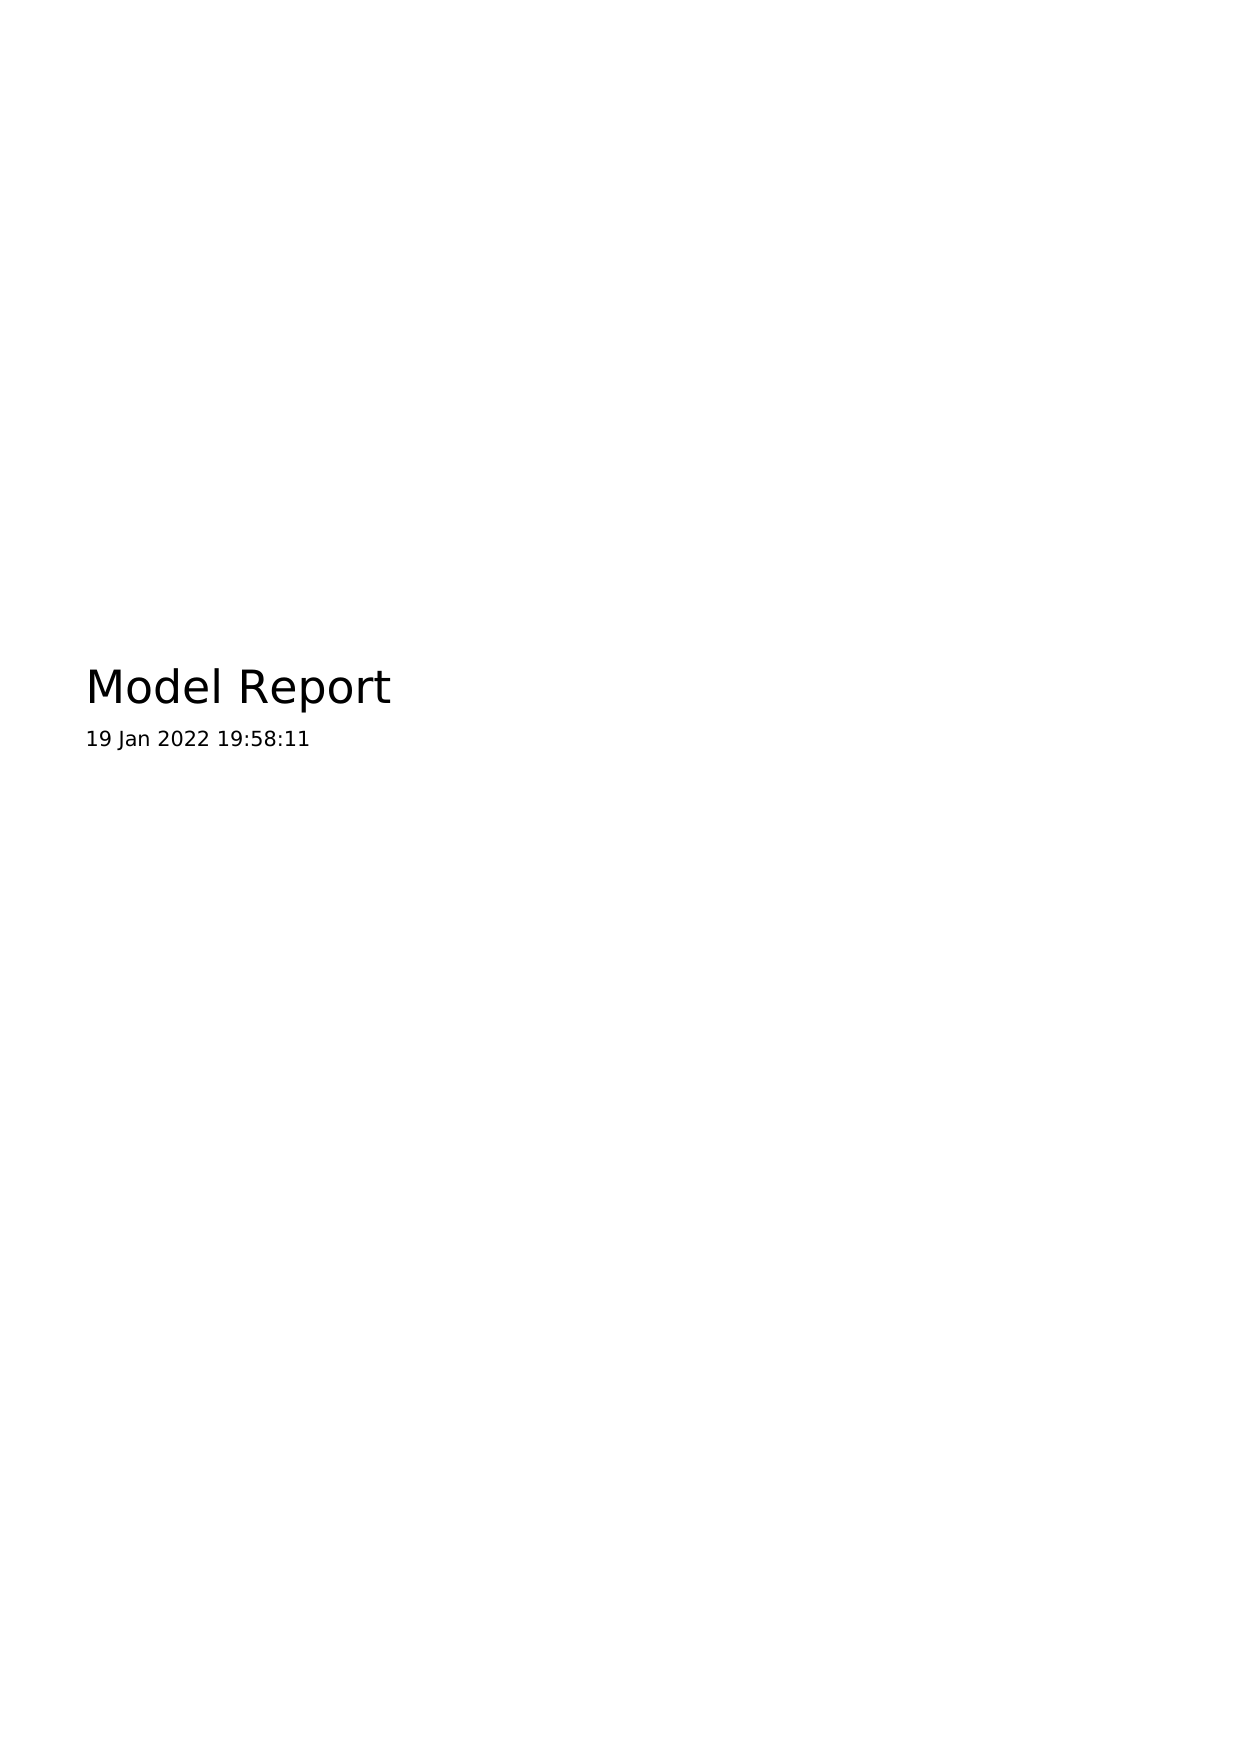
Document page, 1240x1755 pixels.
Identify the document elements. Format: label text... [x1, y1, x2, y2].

table_cell [85, 769, 1158, 1754]
table_cell [1158, 660, 1239, 723]
table_cell [0, 723, 85, 727]
table_cell [1158, 727, 1239, 769]
table_cell [0, 769, 85, 1754]
table_cell [1158, 769, 1239, 1754]
table_cell Model Report [85, 660, 1158, 723]
table_header [0, 0, 85, 660]
table_header [85, 0, 1158, 660]
table_cell [0, 660, 85, 723]
table_cell [0, 727, 85, 769]
table_cell [1158, 723, 1239, 727]
table_cell 19 Jan 2022 19:58:11 [85, 727, 1158, 769]
table_cell [85, 723, 1158, 727]
table_header [1158, 0, 1239, 660]
